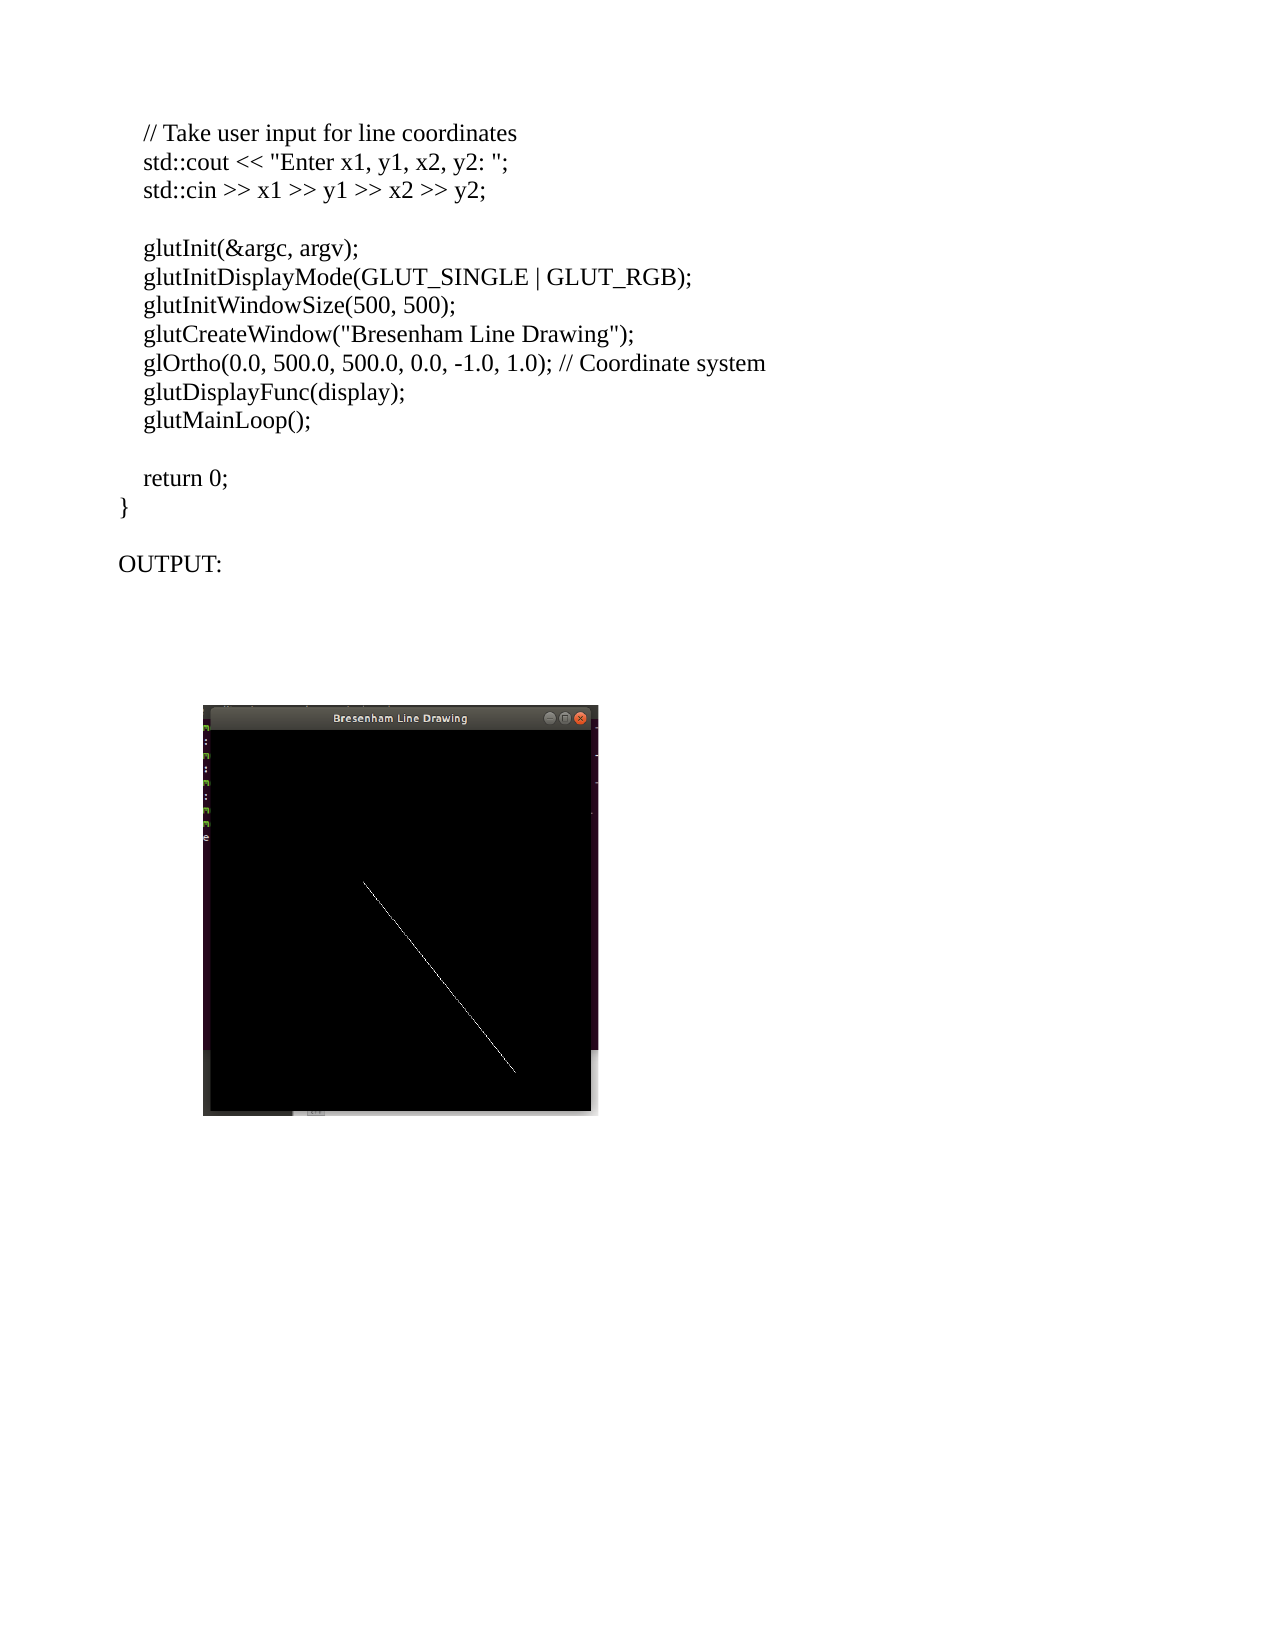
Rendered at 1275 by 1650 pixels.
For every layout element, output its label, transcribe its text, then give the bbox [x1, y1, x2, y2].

text } [118, 492, 1157, 521]
text glutDisplayFunc(display); [118, 377, 1157, 406]
text glutCreateWindow("Bresenham Line Drawing"); [118, 319, 1157, 348]
text std::cin >> x1 >> y1 >> x2 >> y2; [118, 176, 1157, 204]
text glutInitWindowSize(500, 500); [118, 291, 1157, 319]
text OUTPUT: [118, 549, 1157, 578]
text return 0; [118, 463, 1157, 492]
text // Take user input for line coordinates [118, 118, 1157, 147]
picture [203, 705, 376, 1116]
text glutInit(&argc, argv); [118, 233, 1157, 262]
text glOrtho(0.0, 500.0, 500.0, 0.0, -1.0, 1.0); // Coordinate system [118, 348, 1157, 377]
text glutMainLoop(); [118, 406, 1157, 434]
text glutInitDisplayMode(GLUT_SINGLE | GLUT_RGB); [118, 262, 1157, 291]
text std::cout << "Enter x1, y1, x2, y2: "; [118, 147, 1157, 176]
